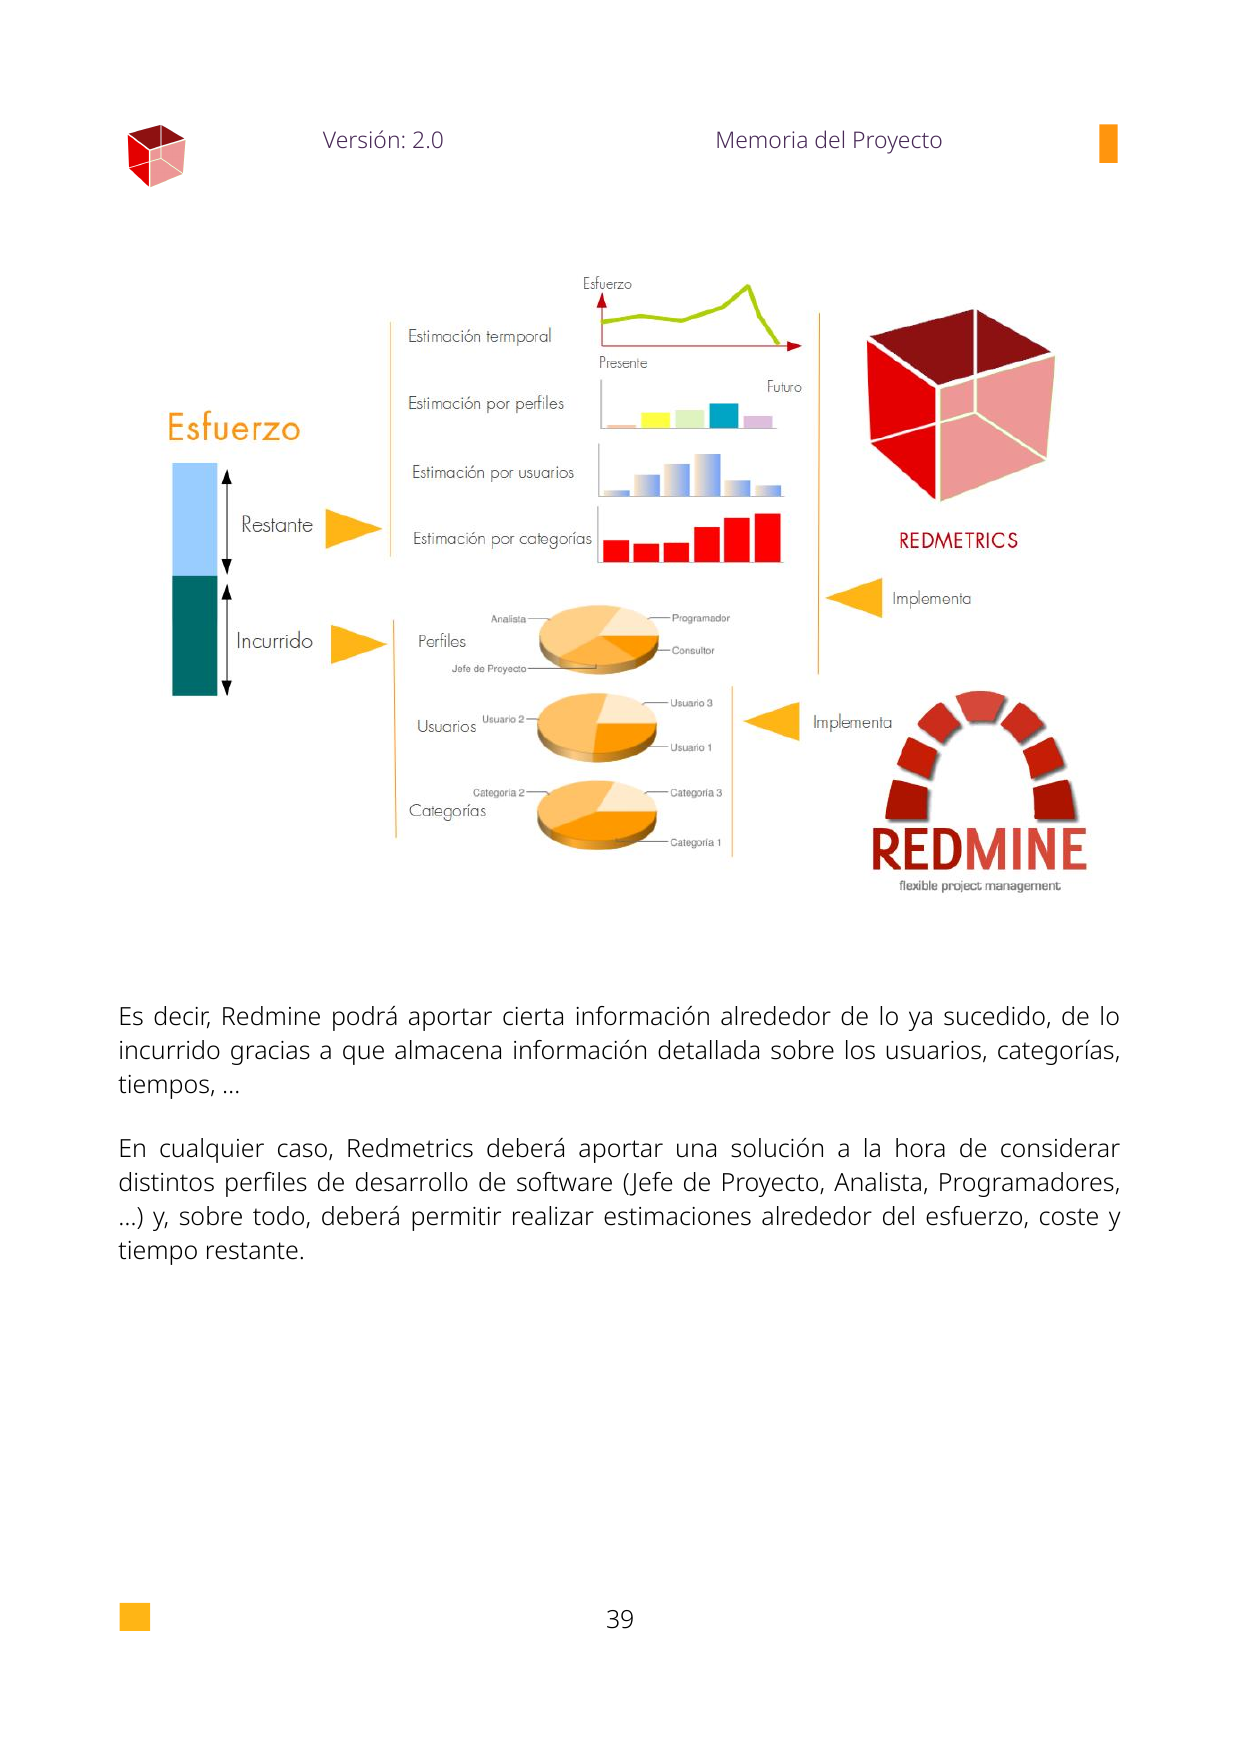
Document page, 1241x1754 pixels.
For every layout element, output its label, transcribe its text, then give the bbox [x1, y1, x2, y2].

text Es decir, Redmine podrá aportar cierta información alrededor de lo ya sucedido, de lo incurrido gracias a que almacena información detallada sobre los usuarios, categorías, tiempos, … [118, 998, 1122, 1101]
text En cualquier caso, Redmetrics deberá aportar una solución a la hora de considerar distintos perfiles de desarrollo de software (Jefe de Proyecto, Analista, Programadores, …) y, sobre todo, deberá permitir realizar estimaciones alrededor del esfuerzo, coste y tiempo restante. [118, 1131, 1122, 1267]
picture [118, 224, 1123, 935]
picture [123, 123, 189, 189]
